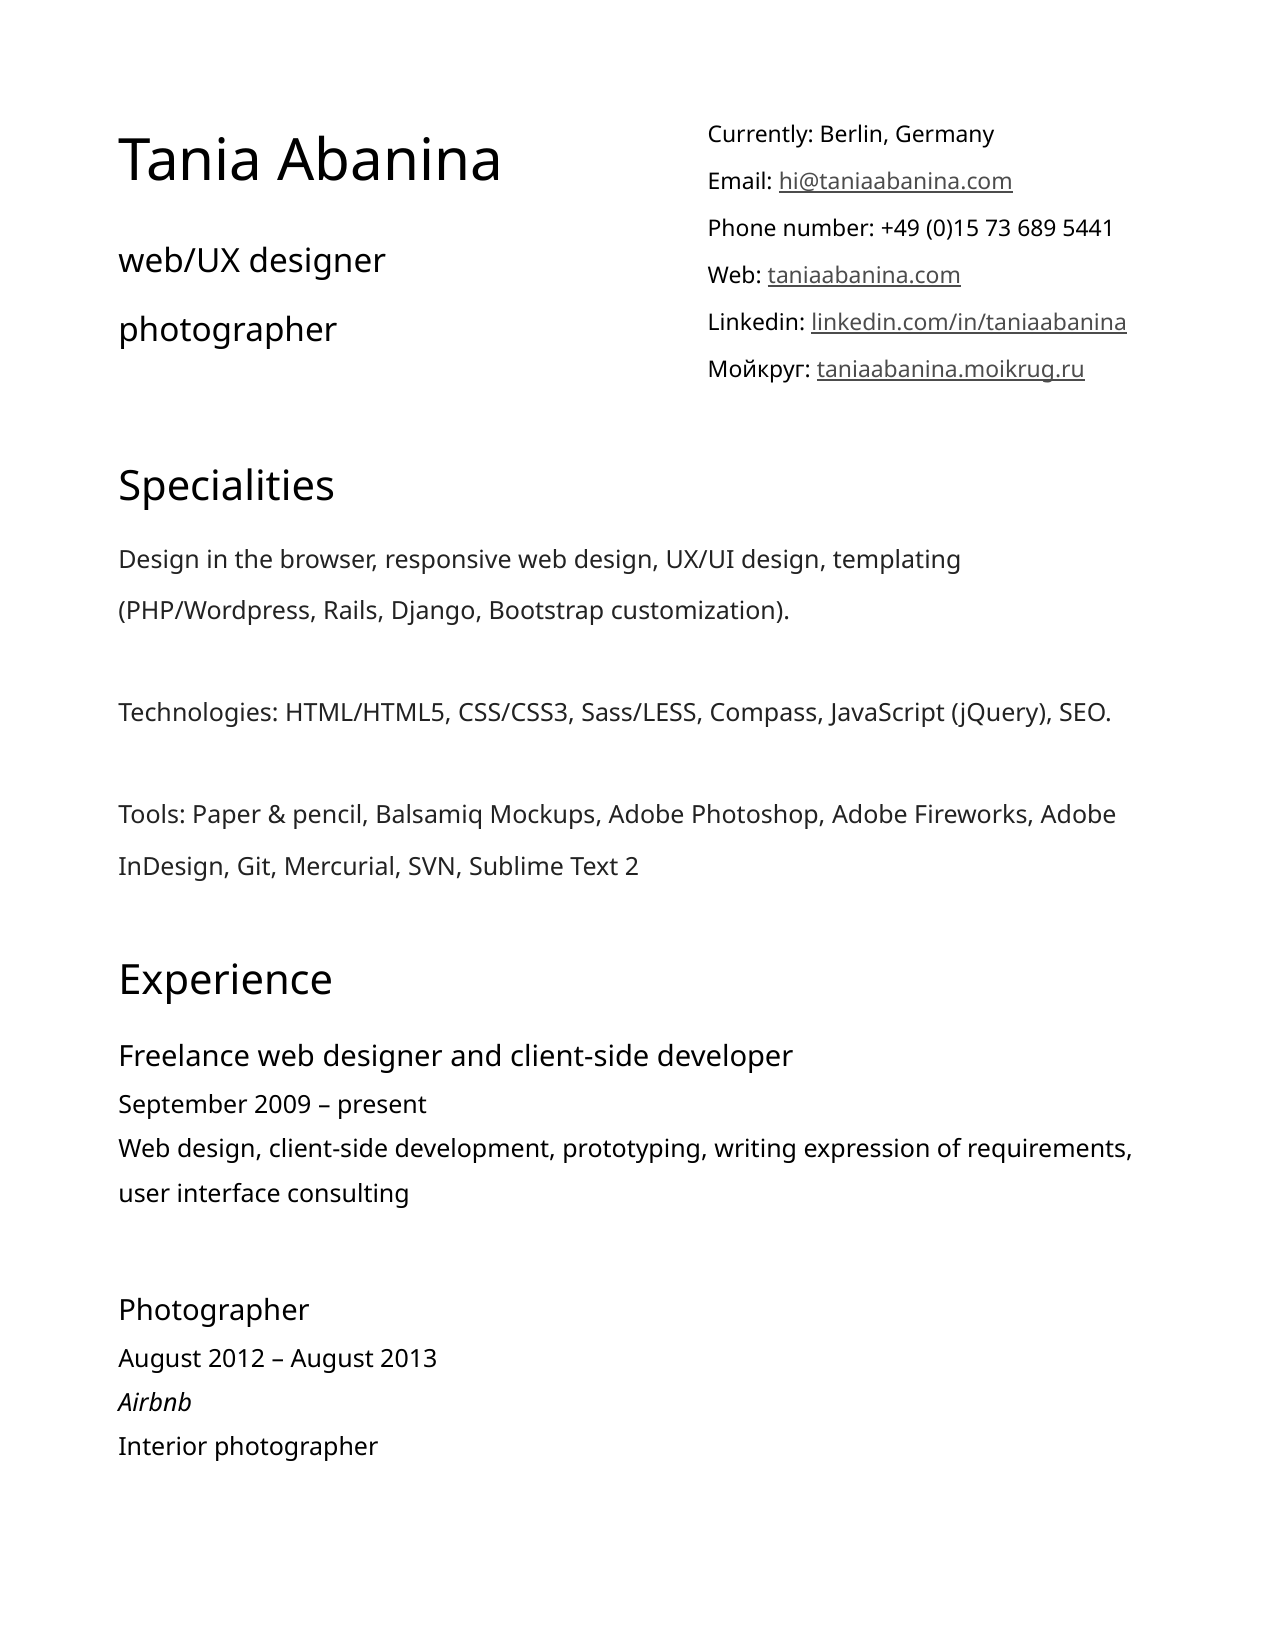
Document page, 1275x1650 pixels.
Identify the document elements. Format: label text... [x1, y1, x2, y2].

text August 2012 – August 2013 [118, 1341, 1157, 1374]
text Interior photographer [118, 1429, 1157, 1463]
text Photographer [118, 1289, 1157, 1329]
list Web design, client-side development, prototyping, writing expression of requirements, user interface consulting [118, 1131, 1157, 1209]
text Experience [118, 950, 1157, 1007]
text Technologies: HTML/HTML5, CSS/CSS3, Sass/LESS, Compass, JavaScript (jQuery), SEO. [118, 695, 1157, 729]
text Airbnb [118, 1385, 1157, 1419]
list September 2009 – present [118, 1087, 1157, 1121]
subtitle Freelance web designer and client-side developer [118, 1035, 1157, 1075]
text Design in the browser, responsive web design, UX/UI design, templating (PHP/Wordpress, Rails, Django, Bootstrap customization). [118, 542, 1157, 627]
table_header Currently: Berlin, Germany Email: hi@taniaabanina.com Phone number: +49 (0)15 73 689 5441 Web: taniaabanina.com Linkedin: linkedin.com/in/taniaabanina Мойкруг: taniaabanina.moikrug.ru [708, 118, 1158, 431]
text Tools: Paper & pencil, Balsamiq Mockups, Adobe Photoshop, Adobe Fireworks, Adobe InDesign, Git, Mercurial, SVN, Sublime Text 2 [118, 797, 1157, 882]
table_header Tania Abanina web/UX designer photographer [118, 118, 707, 431]
subtitle Specialities [118, 456, 1157, 512]
